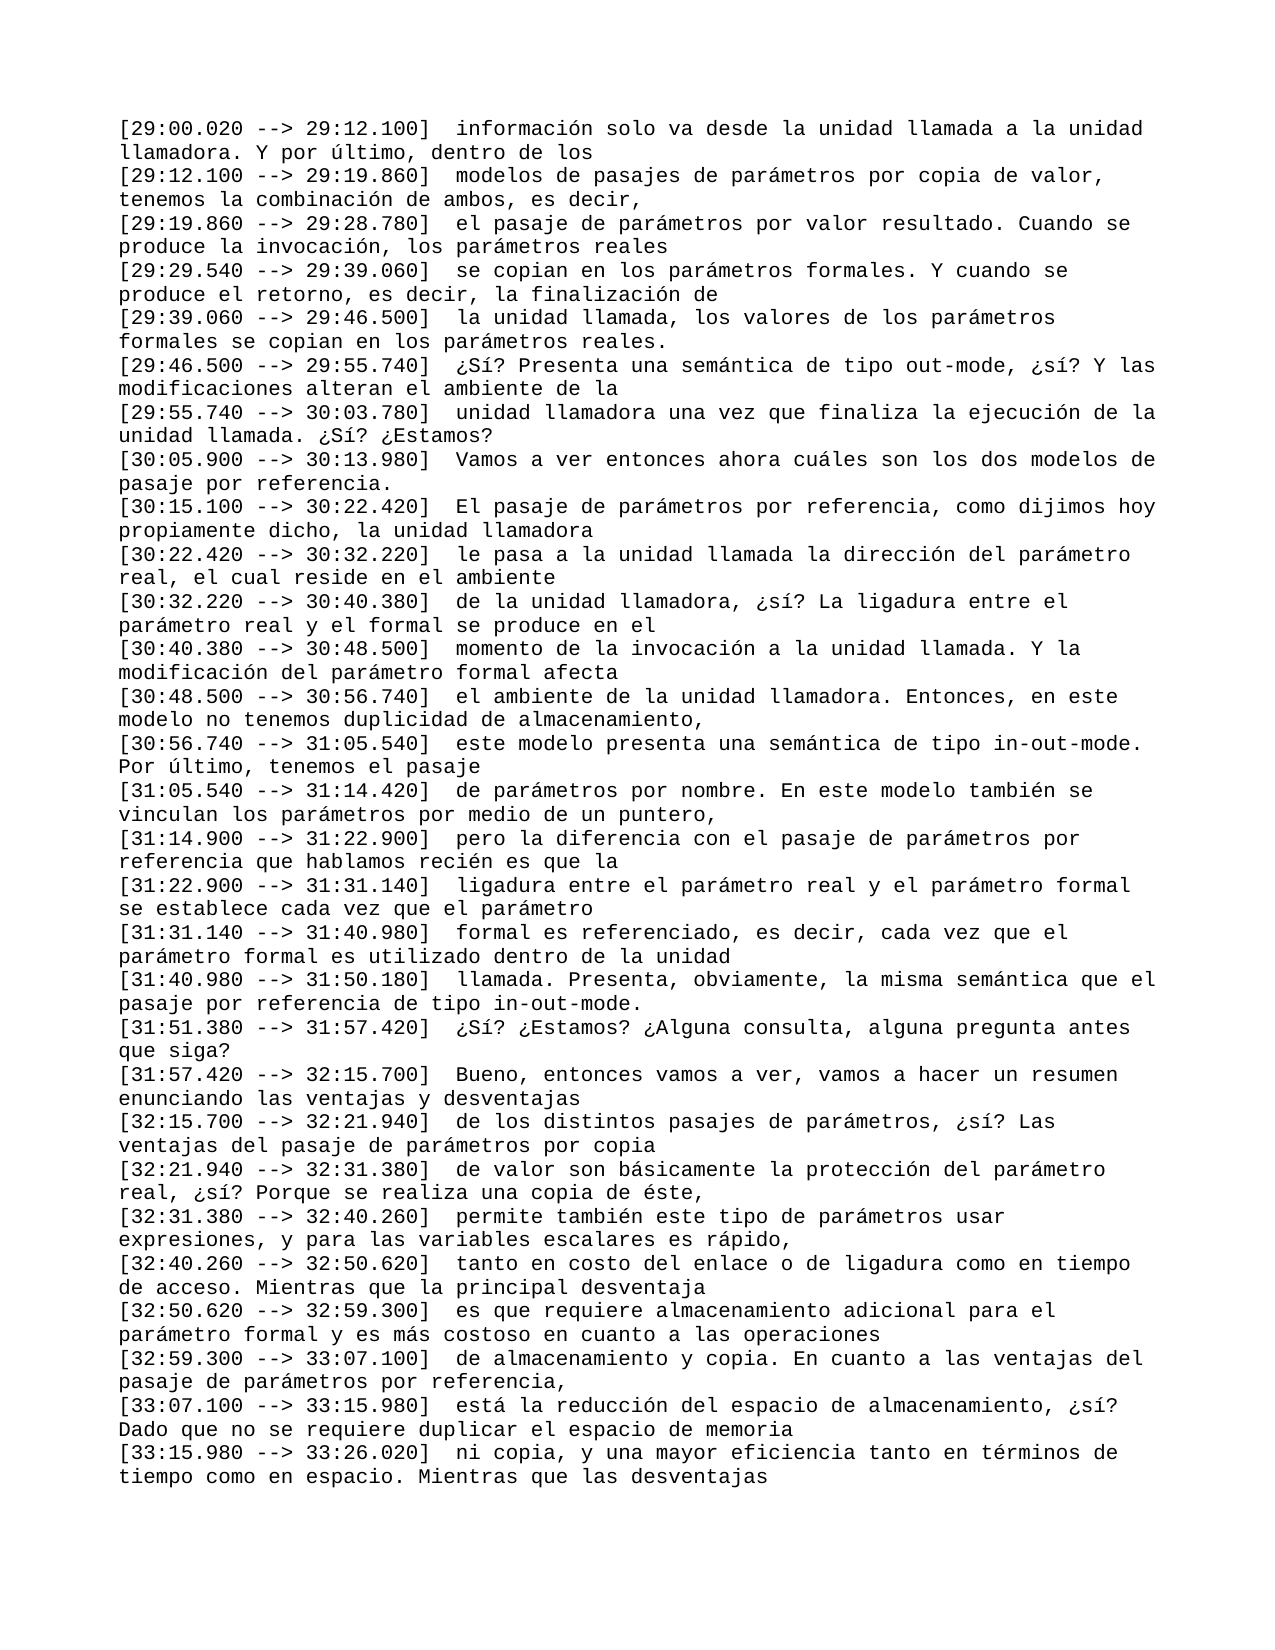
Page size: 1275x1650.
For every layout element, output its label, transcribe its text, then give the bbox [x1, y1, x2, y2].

text [31:51.380 --> 31:57.420] ¿Sí? ¿Estamos? ¿Alguna consulta, alguna pregunta antes que siga? [118, 1017, 1157, 1064]
text [32:59.300 --> 33:07.100] de almacenamiento y copia. En cuanto a las ventajas del pasaje de parámetros por referencia, [118, 1348, 1157, 1395]
text [29:46.500 --> 29:55.740] ¿Sí? Presenta una semántica de tipo out-mode, ¿sí? Y las modificaciones alteran el ambiente de la [118, 354, 1157, 402]
text [29:29.540 --> 29:39.060] se copian en los parámetros formales. Y cuando se produce el retorno, es decir, la finalización de [118, 260, 1157, 307]
text [30:40.380 --> 30:48.500] momento de la invocación a la unidad llamada. Y la modificación del parámetro formal afecta [118, 638, 1157, 686]
text [31:22.900 --> 31:31.140] ligadura entre el parámetro real y el parámetro formal se establece cada vez que el parámetro [118, 875, 1157, 922]
text [32:40.260 --> 32:50.620] tanto en costo del enlace o de ligadura como en tiempo de acceso. Mientras que la principal desventaja [118, 1253, 1157, 1300]
text [33:15.980 --> 33:26.020] ni copia, y una mayor eficiencia tanto en términos de tiempo como en espacio. Mientras que las desventajas [118, 1442, 1157, 1489]
text [31:05.540 --> 31:14.420] de parámetros por nombre. En este modelo también se vinculan los parámetros por medio de un puntero, [118, 780, 1157, 827]
text [32:15.700 --> 32:21.940] de los distintos pasajes de parámetros, ¿sí? Las ventajas del pasaje de parámetros por copia [118, 1111, 1157, 1158]
text [30:22.420 --> 30:32.220] le pasa a la unidad llamada la dirección del parámetro real, el cual reside en el ambiente [118, 544, 1157, 591]
text [31:14.900 --> 31:22.900] pero la diferencia con el pasaje de parámetros por referencia que hablamos recién es que la [118, 827, 1157, 875]
text [31:31.140 --> 31:40.980] formal es referenciado, es decir, cada vez que el parámetro formal es utilizado dentro de la unidad [118, 922, 1157, 969]
text [29:39.060 --> 29:46.500] la unidad llamada, los valores de los parámetros formales se copian en los parámetros reales. [118, 307, 1157, 354]
text [30:32.220 --> 30:40.380] de la unidad llamadora, ¿sí? La ligadura entre el parámetro real y el formal se produce en el [118, 591, 1157, 638]
text [32:31.380 --> 32:40.260] permite también este tipo de parámetros usar expresiones, y para las variables escalares es rápido, [118, 1206, 1157, 1253]
text [30:05.900 --> 30:13.980] Vamos a ver entonces ahora cuáles son los dos modelos de pasaje por referencia. [118, 449, 1157, 496]
text [31:57.420 --> 32:15.700] Bueno, entonces vamos a ver, vamos a hacer un resumen enunciando las ventajas y desventajas [118, 1064, 1157, 1111]
text [29:00.020 --> 29:12.100] información solo va desde la unidad llamada a la unidad llamadora. Y por último, dentro de los [118, 118, 1157, 165]
text [32:21.940 --> 32:31.380] de valor son básicamente la protección del parámetro real, ¿sí? Porque se realiza una copia de éste, [118, 1158, 1157, 1206]
text [30:48.500 --> 30:56.740] el ambiente de la unidad llamadora. Entonces, en este modelo no tenemos duplicidad de almacenamiento, [118, 686, 1157, 733]
text [31:40.980 --> 31:50.180] llamada. Presenta, obviamente, la misma semántica que el pasaje por referencia de tipo in-out-mode. [118, 969, 1157, 1017]
text [29:55.740 --> 30:03.780] unidad llamadora una vez que finaliza la ejecución de la unidad llamada. ¿Sí? ¿Estamos? [118, 402, 1157, 449]
text [30:15.100 --> 30:22.420] El pasaje de parámetros por referencia, como dijimos hoy propiamente dicho, la unidad llamadora [118, 496, 1157, 544]
text [30:56.740 --> 31:05.540] este modelo presenta una semántica de tipo in-out-mode. Por último, tenemos el pasaje [118, 733, 1157, 780]
text [32:50.620 --> 32:59.300] es que requiere almacenamiento adicional para el parámetro formal y es más costoso en cuanto a las operaciones [118, 1300, 1157, 1348]
text [29:19.860 --> 29:28.780] el pasaje de parámetros por valor resultado. Cuando se produce la invocación, los parámetros reales [118, 213, 1157, 260]
text [33:07.100 --> 33:15.980] está la reducción del espacio de almacenamiento, ¿sí? Dado que no se requiere duplicar el espacio de memoria [118, 1395, 1157, 1442]
text [29:12.100 --> 29:19.860] modelos de pasajes de parámetros por copia de valor, tenemos la combinación de ambos, es decir, [118, 165, 1157, 213]
